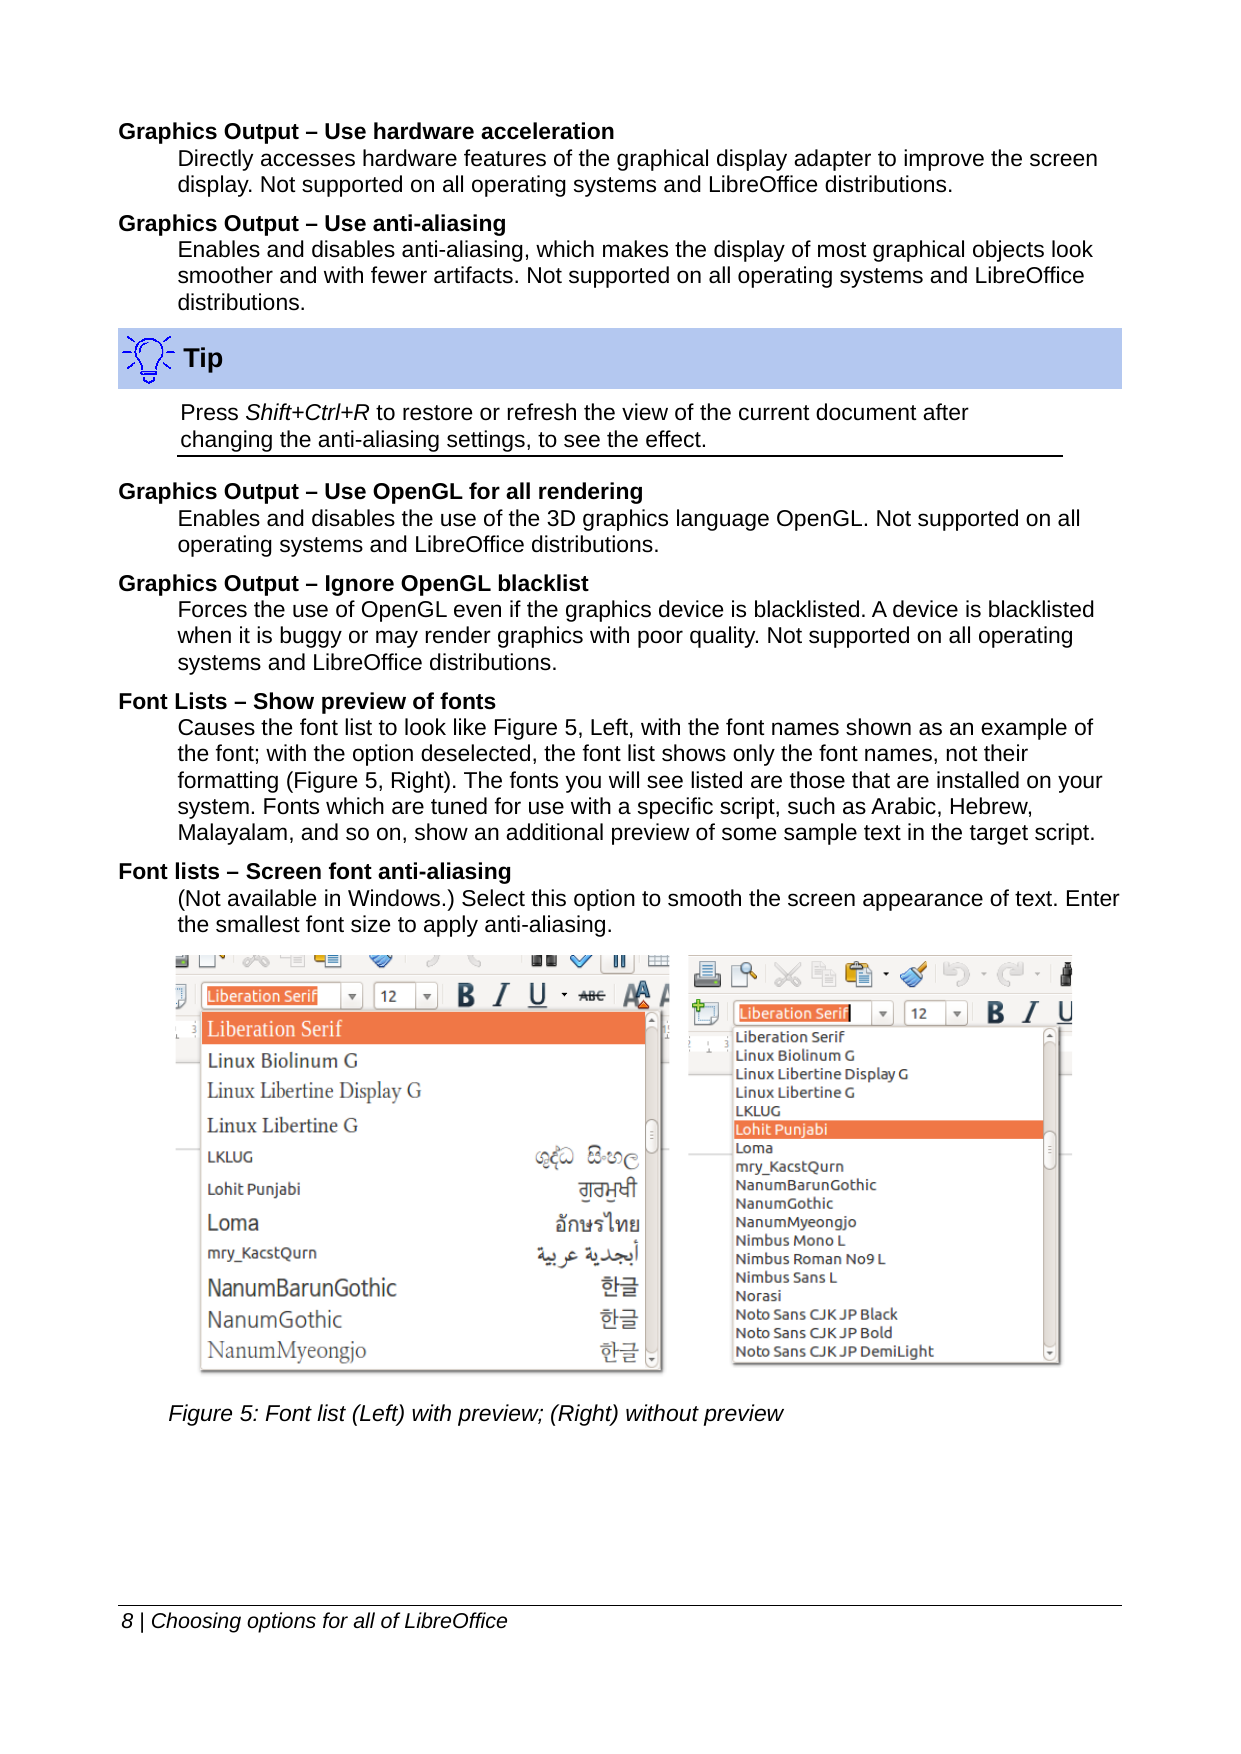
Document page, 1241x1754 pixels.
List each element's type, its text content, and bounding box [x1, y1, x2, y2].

text Directly accesses hardware features of the graphical display adapter to improve the screen display. Not supported on all operating systems and LibreOffice distributions. [177, 144, 1122, 197]
text Enables and disables anti-aliasing, which makes the display of most graphical objects look smoother and with fewer artifacts. Not supported on all operating systems and LibreOffice distributions. [177, 236, 1122, 315]
picture [175, 955, 670, 1378]
text Font Lists – Show preview of fonts [118, 688, 1122, 714]
text Causes the font list to look like Figure 5, Left, with the font names shown as an example of the font; with the option deselected, the font list shows only the font names, not their formatting (Figure 5, Right). The fonts you will see listed are those that are installed on your system. Fonts which are tuned for use with a specific script, such as Arabic, Hebrew, Malayalam, and so on, show an additional preview of some sample text in the target script. [177, 714, 1122, 846]
text Graphics Output – Ignore OpenGL blacklist [118, 570, 1122, 596]
subtitle Tip [118, 328, 1122, 389]
table_cell Figure 5: Font list (Left) with preview; (Right) without preview [163, 1395, 1078, 1432]
text Press Shift+Ctrl+R to restore or refresh the view of the current document after changing the anti-aliasing settings, to see the effect. [177, 396, 1063, 455]
text Graphics Output – Use anti-aliasing [118, 210, 1122, 236]
text Graphics Output – Use OpenGL for all rendering [118, 478, 1122, 504]
table_header [163, 950, 682, 1395]
text (Not available in Windows.) Select this option to smooth the screen appearance of text. Enter the smallest font size to apply anti-aliasing. [177, 884, 1122, 937]
text Enables and disables the use of the 3D graphics language OpenGL. Not supported on all operating systems and LibreOffice distributions. [177, 504, 1122, 557]
picture [119, 328, 179, 388]
text Graphics Output – Use hardware acceleration [118, 118, 1122, 144]
text Forces the use of OpenGL even if the graphics device is blacklisted. A device is blacklisted when it is buggy or may render graphics with poor quality. Not supported on all operating systems and LibreOffice distributions. [177, 596, 1122, 675]
picture [688, 955, 1073, 1368]
table_header [683, 950, 1078, 1395]
text Font lists – Screen font anti-aliasing [118, 858, 1122, 884]
